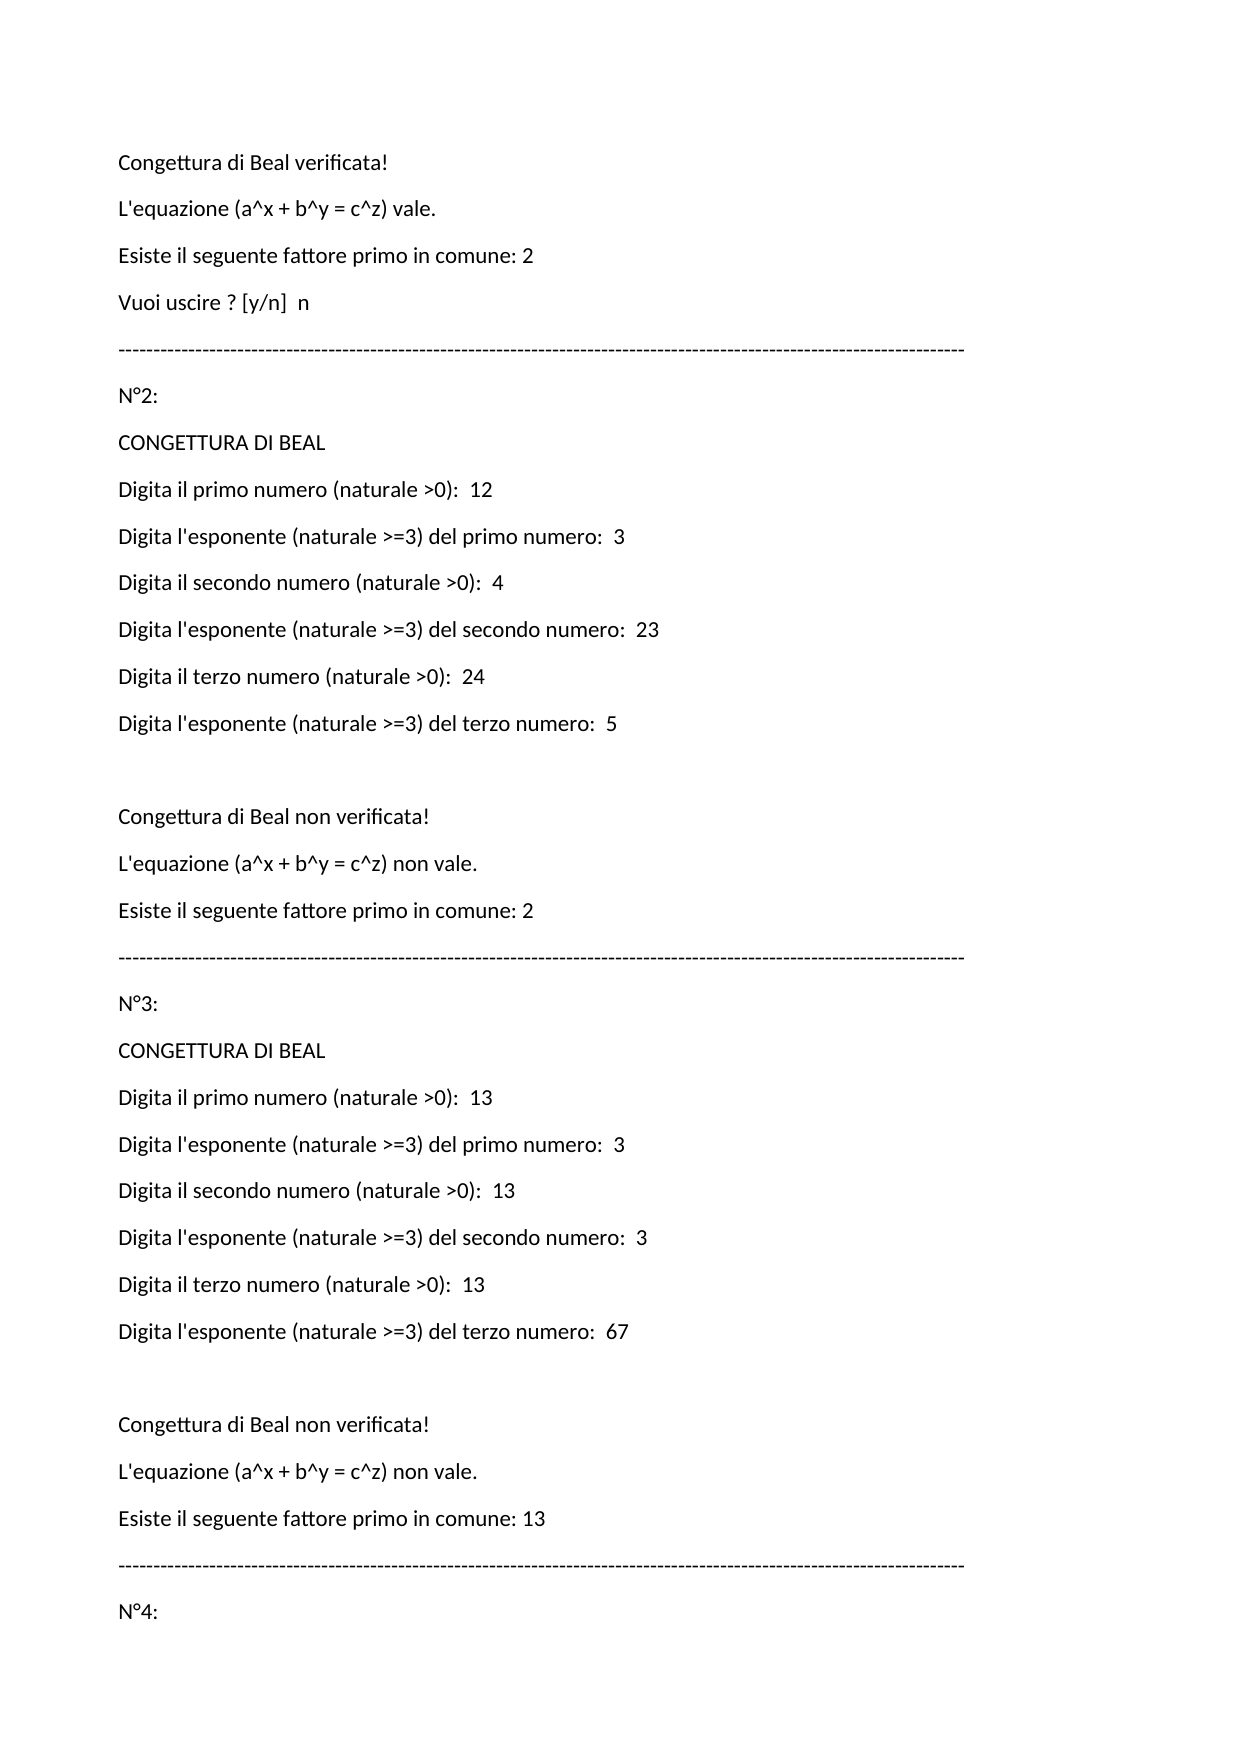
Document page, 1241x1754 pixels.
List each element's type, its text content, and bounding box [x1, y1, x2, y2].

text Congettura di Beal non verificata! [118, 802, 1122, 830]
text Digita l'esponente (naturale >=3) del secondo numero: 23 [118, 615, 1122, 643]
text Congettura di Beal non verificata! [118, 1410, 1122, 1438]
text Digita il secondo numero (naturale >0): 4 [118, 568, 1122, 597]
text Esiste il seguente fattore primo in comune: 2 [118, 896, 1122, 924]
text Vuoi uscire ? [y/n] n [118, 288, 1122, 316]
text CONGETTURA DI BEAL [118, 428, 1122, 456]
text ------------------------------------------------------------------------------------------------------------------------- [118, 335, 1122, 363]
text N°4: [118, 1597, 1122, 1626]
text CONGETTURA DI BEAL [118, 1036, 1122, 1064]
text Digita il terzo numero (naturale >0): 13 [118, 1270, 1122, 1298]
text L'equazione (a^x + b^y = c^z) vale. [118, 194, 1122, 222]
text Digita l'esponente (naturale >=3) del primo numero: 3 [118, 1130, 1122, 1158]
text Digita l'esponente (naturale >=3) del terzo numero: 67 [118, 1317, 1122, 1345]
text Digita il primo numero (naturale >0): 12 [118, 475, 1122, 503]
text N°2: [118, 381, 1122, 409]
text Digita il primo numero (naturale >0): 13 [118, 1083, 1122, 1111]
text Digita l'esponente (naturale >=3) del secondo numero: 3 [118, 1223, 1122, 1251]
text N°3: [118, 989, 1122, 1017]
text ------------------------------------------------------------------------------------------------------------------------- [118, 1551, 1122, 1579]
text L'equazione (a^x + b^y = c^z) non vale. [118, 849, 1122, 877]
text Digita il terzo numero (naturale >0): 24 [118, 662, 1122, 690]
text Congettura di Beal verificata! [118, 148, 1122, 176]
text Esiste il seguente fattore primo in comune: 13 [118, 1504, 1122, 1532]
text ------------------------------------------------------------------------------------------------------------------------- [118, 943, 1122, 971]
text Digita l'esponente (naturale >=3) del primo numero: 3 [118, 522, 1122, 550]
text Digita l'esponente (naturale >=3) del terzo numero: 5 [118, 709, 1122, 737]
text Digita il secondo numero (naturale >0): 13 [118, 1177, 1122, 1204]
text Esiste il seguente fattore primo in comune: 2 [118, 241, 1122, 269]
text L'equazione (a^x + b^y = c^z) non vale. [118, 1457, 1122, 1485]
